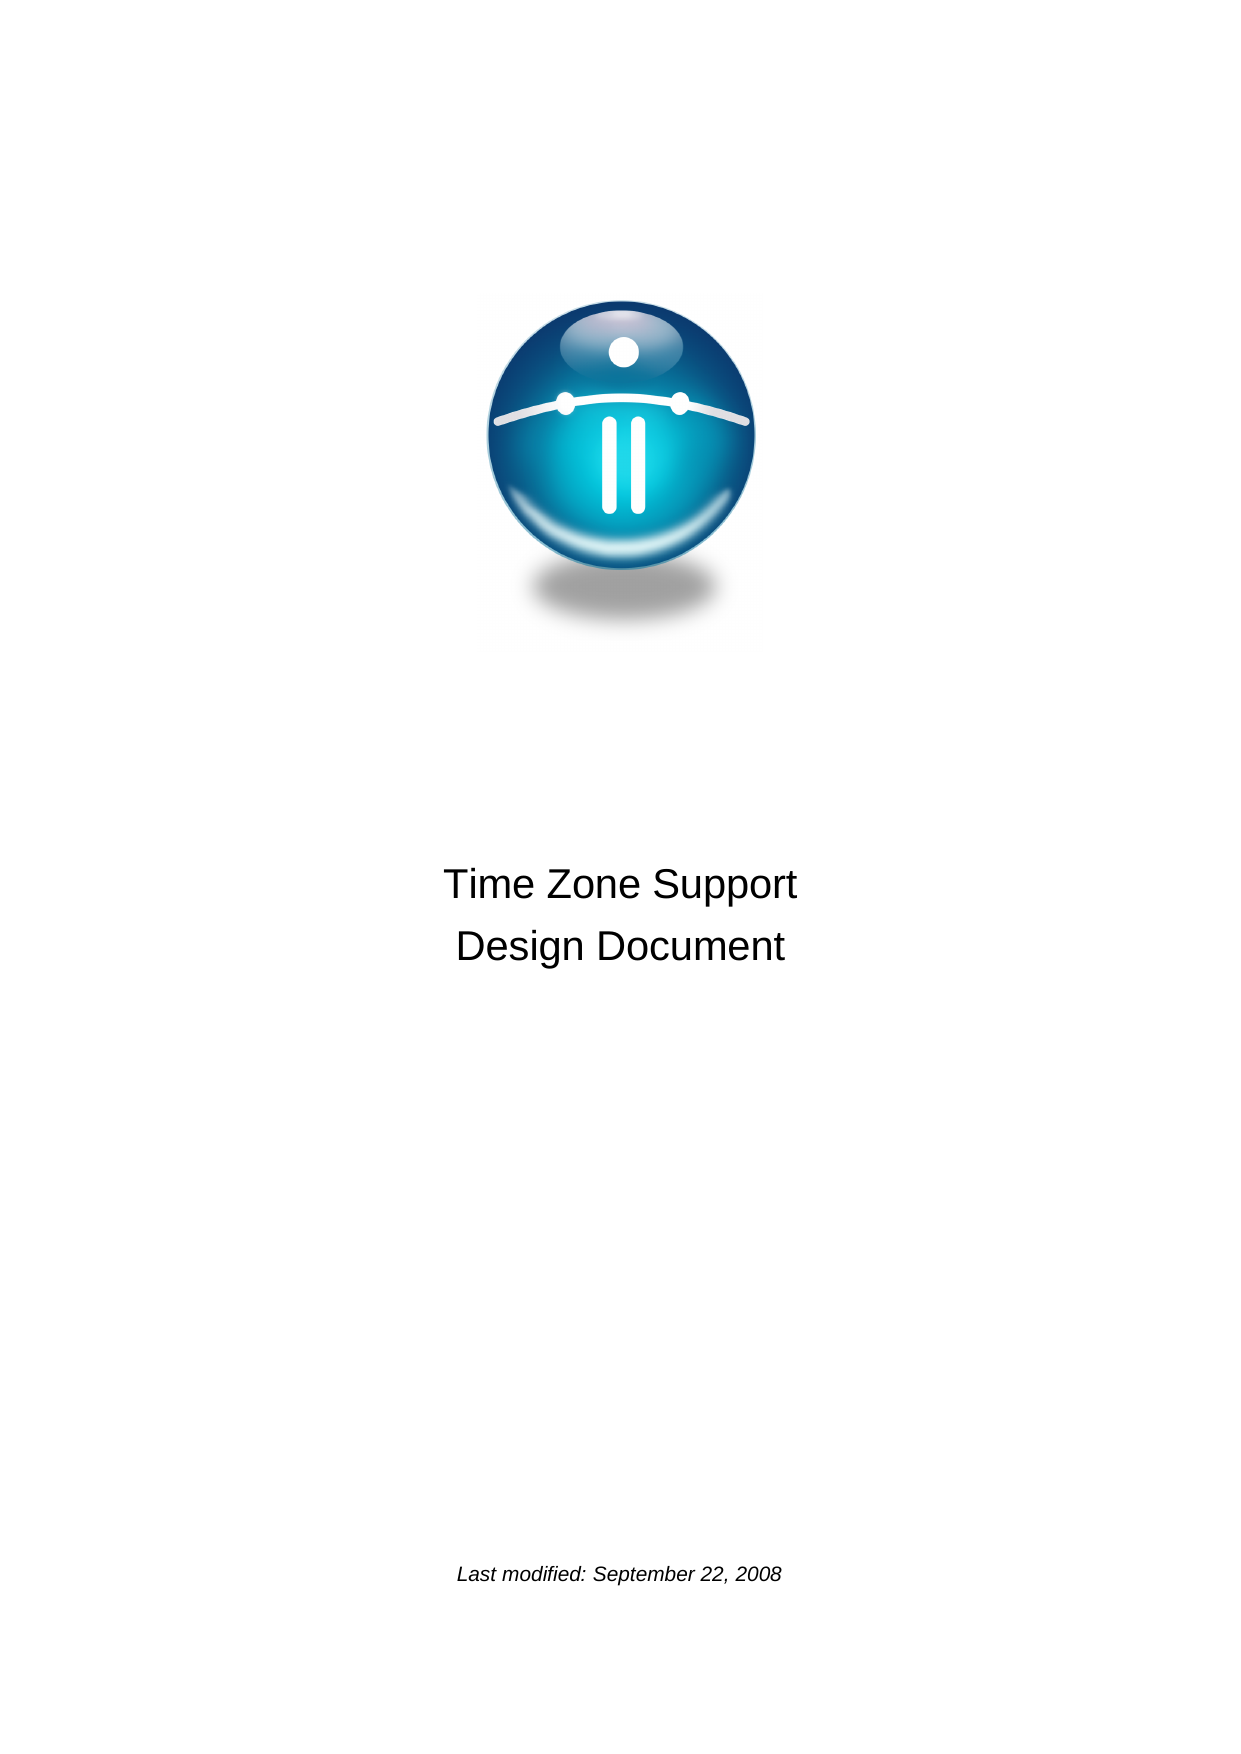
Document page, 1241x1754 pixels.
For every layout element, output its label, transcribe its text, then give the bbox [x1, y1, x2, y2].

text Time Zone Support [187, 861, 1053, 908]
picture [477, 293, 763, 652]
text Design Document [187, 923, 1053, 969]
text Last modified: September 22, 2008 [187, 1562, 1053, 1586]
